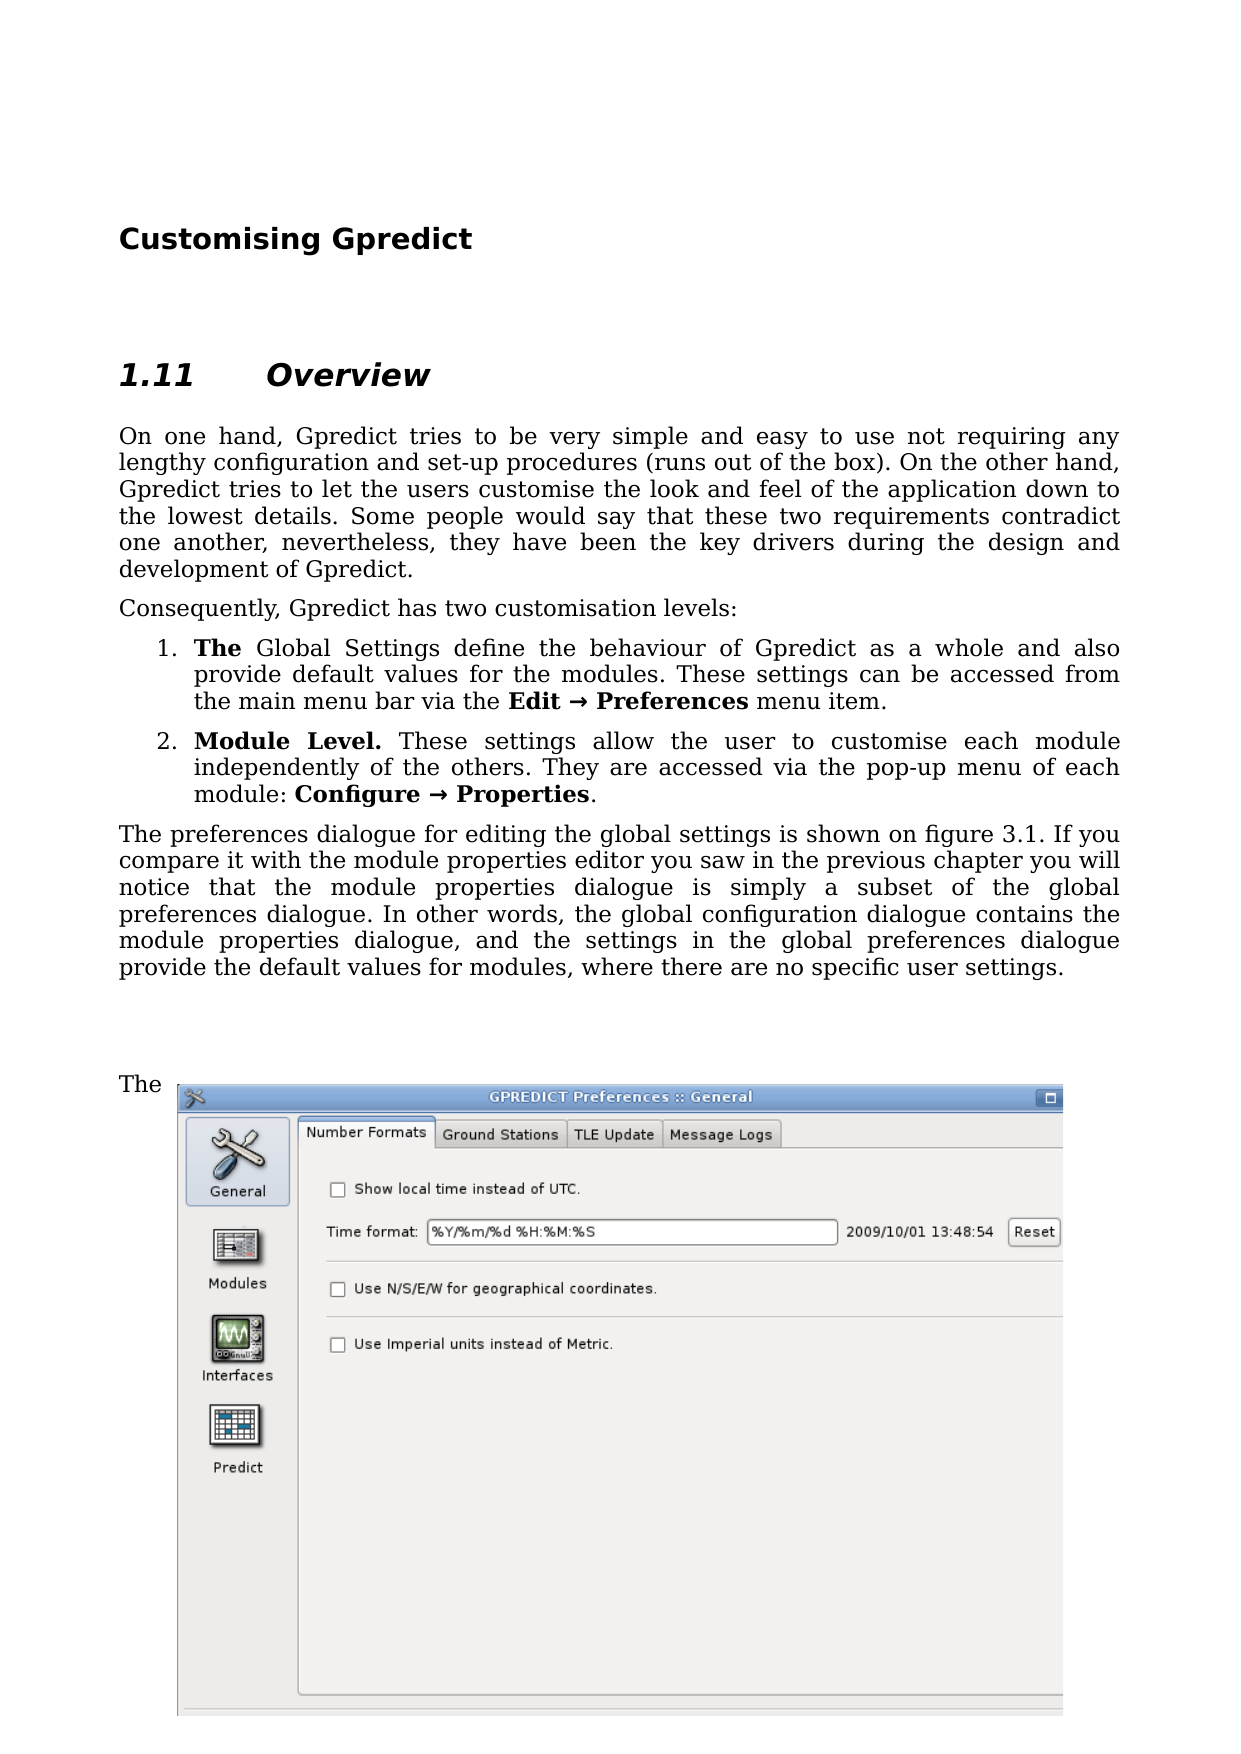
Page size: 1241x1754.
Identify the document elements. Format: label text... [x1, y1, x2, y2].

text The [118, 1072, 1122, 1098]
subtitle Customising Gpredict [118, 223, 1122, 257]
subtitle Overview [118, 357, 1122, 393]
list The Global Settings define the behaviour of Gpredict as a whole and also provide default values for the modules. These settings can be accessed from the main menu bar via the Edit → Preferences menu item. [156, 634, 1122, 715]
text On one hand, Gpredict tries to be very simple and easy to use not requiring any lengthy configuration and set-up procedures (runs out of the box). On the other hand, Gpredict tries to let the users customise the look and feel of the application down to the lowest details. Some people would say that these two requirements contradict one another, nevertheless, they have been the key drivers during the design and development of Gpredict. [118, 423, 1122, 583]
text Consequently, Gpredict has two customisation levels: [118, 595, 1122, 622]
text The preferences dialogue for editing the global settings is shown on figure 3.1. If you compare it with the module properties editor you saw in the previous chapter you will notice that the module properties dialogue is simply a subset of the global preferences dialogue. In other words, the global configuration dialogue contains the module properties dialogue, and the settings in the global preferences dialogue provide the default values for modules, where there are no specific user settings. [118, 821, 1122, 981]
list Module Level. These settings allow the user to customise each module independently of the others. They are accessed via the pop-up menu of each module: Configure → Properties. [156, 728, 1122, 808]
